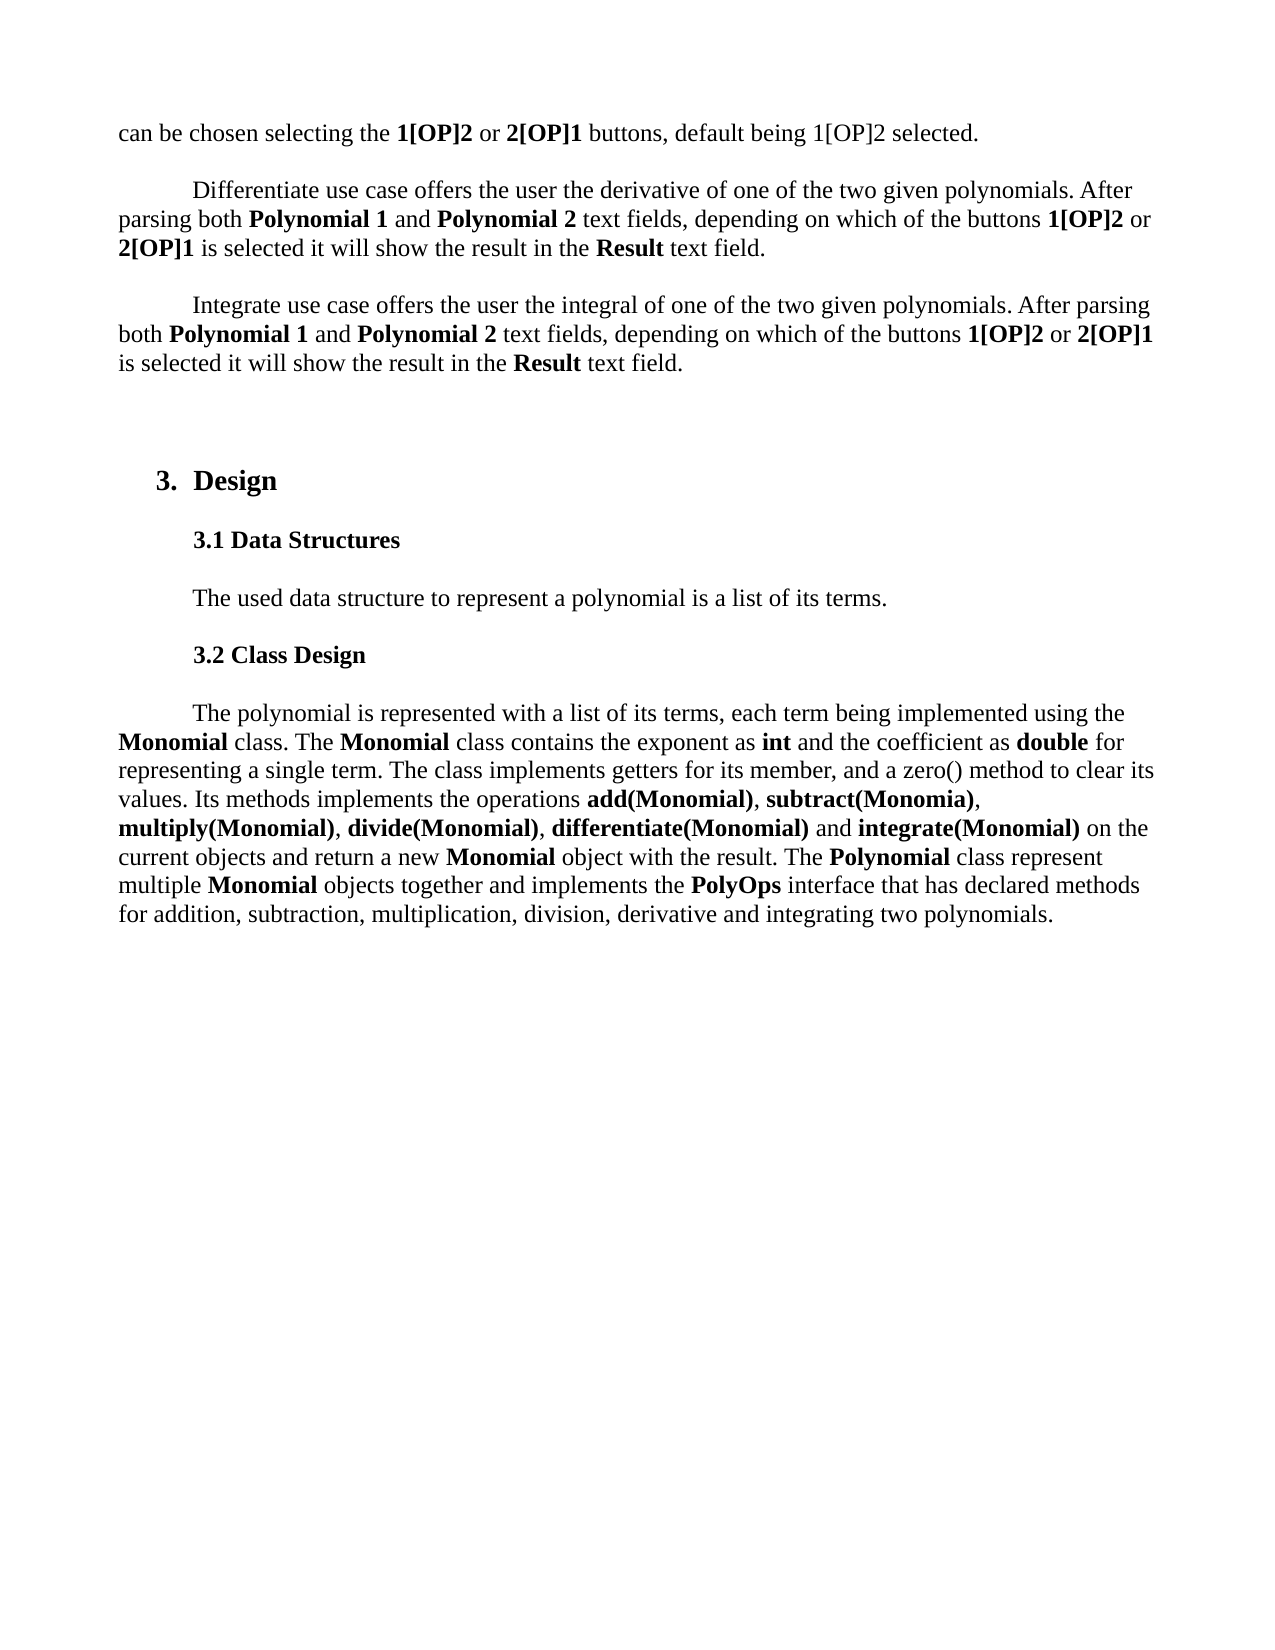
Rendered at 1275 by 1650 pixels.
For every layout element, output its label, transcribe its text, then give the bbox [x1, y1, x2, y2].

text Integrate use case offers the user the integral of one of the two given polynomials. After parsing both Polynomial 1 and Polynomial 2 text fields, depending on which of the buttons 1[OP]2 or 2[OP]1 is selected it will show the result in the Result text field. [118, 291, 1157, 377]
list Data Structures [193, 525, 1157, 554]
list Design [156, 463, 1157, 497]
text The used data structure to represent a polynomial is a list of its terms. [118, 583, 1157, 612]
text can be chosen selecting the 1[OP]2 or 2[OP]1 buttons, default being 1[OP]2 selected. [118, 118, 1157, 147]
text Differentiate use case offers the user the derivative of one of the two given polynomials. After parsing both Polynomial 1 and Polynomial 2 text fields, depending on which of the buttons 1[OP]2 or 2[OP]1 is selected it will show the result in the Result text field. [118, 176, 1157, 262]
text The polynomial is represented with a list of its terms, each term being implemented using the Monomial class. The Monomial class contains the exponent as int and the coefficient as double for representing a single term. The class implements getters for its member, and a zero() method to clear its values. Its methods implements the operations add(Monomial), subtract(Monomia), multiply(Monomial), divide(Monomial), differentiate(Monomial) and integrate(Monomial) on the current objects and return a new Monomial object with the result. The Polynomial class represent multiple Monomial objects together and implements the PolyOps interface that has declared methods for addition, subtraction, multiplication, division, derivative and integrating two polynomials. [118, 698, 1157, 928]
list Class Design [193, 640, 1157, 669]
